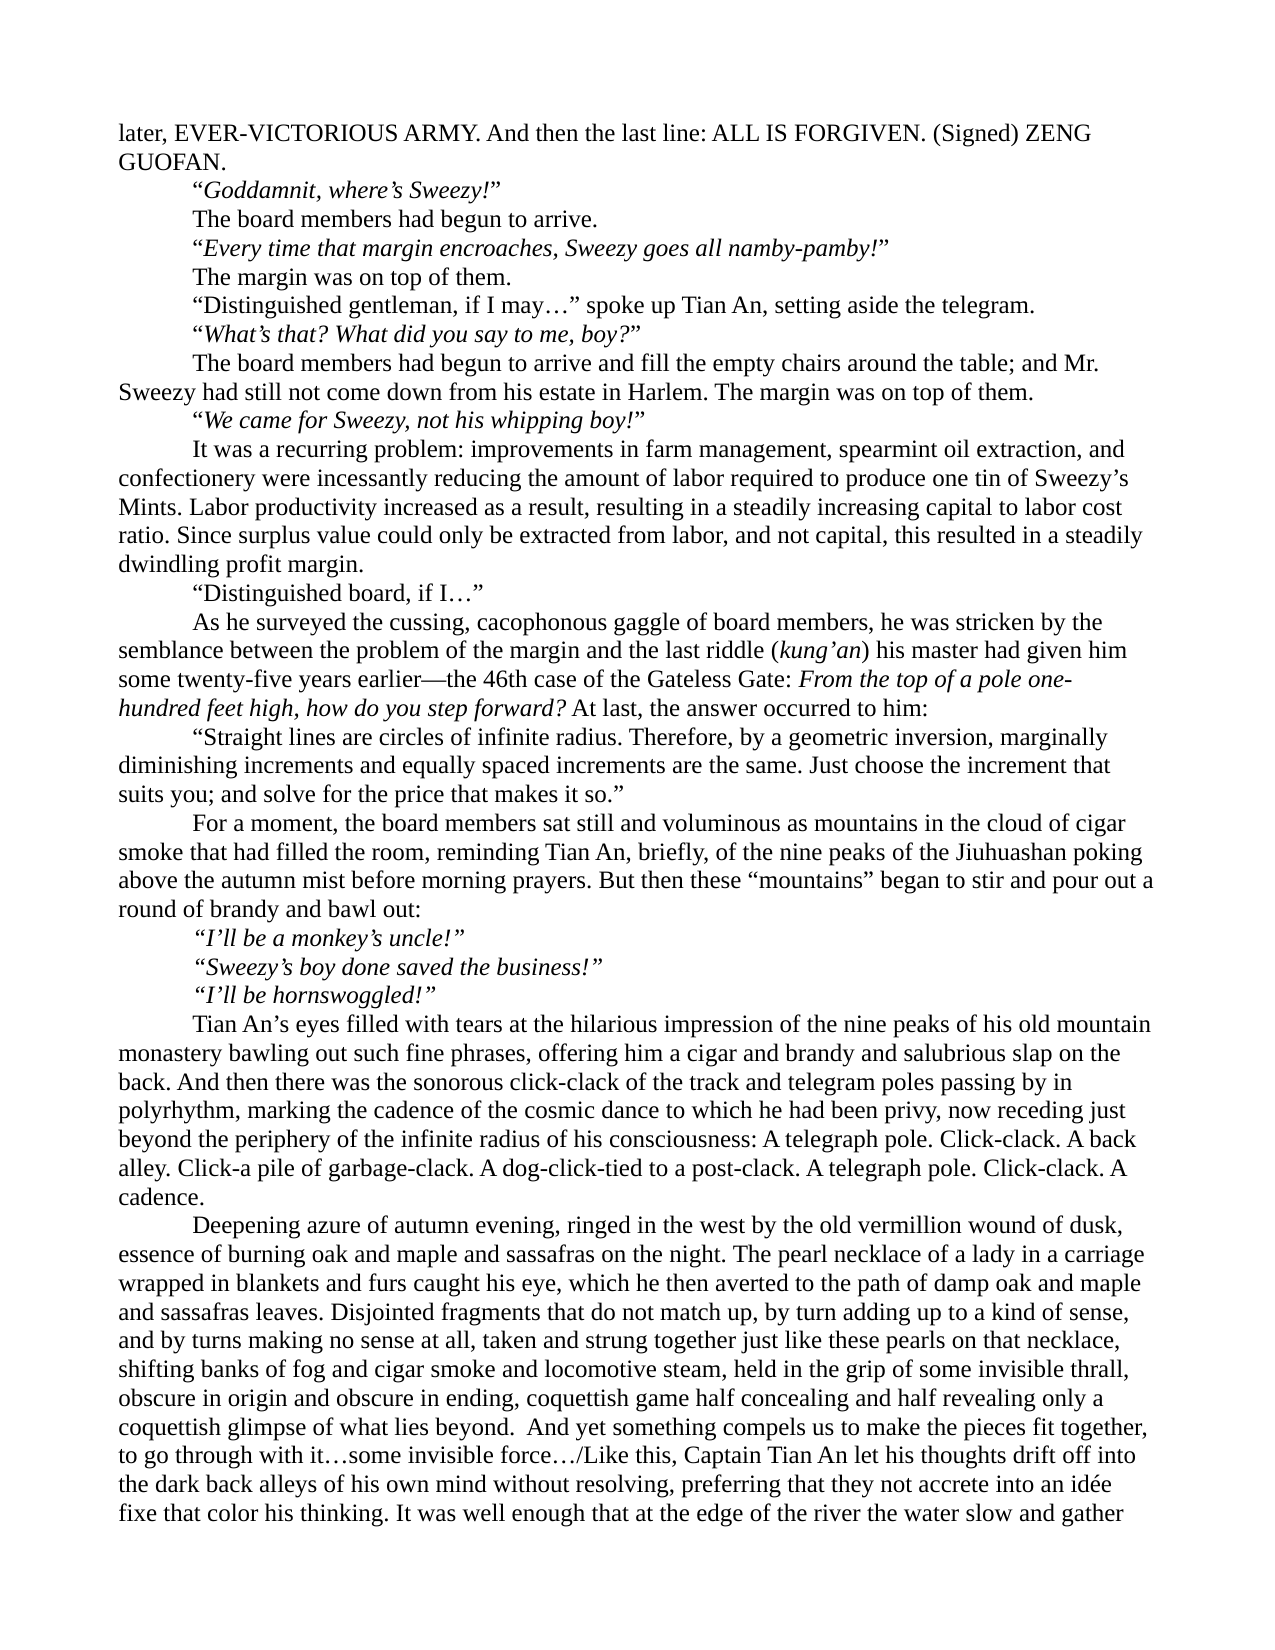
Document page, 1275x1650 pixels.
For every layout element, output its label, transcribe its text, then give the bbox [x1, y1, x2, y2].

text later, EVER-VICTORIOUS ARMY. And then the last line: ALL IS FORGIVEN. (Signed) ZENG GUOFAN. [118, 118, 1157, 176]
text “Straight lines are circles of infinite radius. Therefore, by a geometric inversion, marginally diminishing increments and equally spaced increments are the same. Just choose the increment that suits you; and solve for the price that makes it so.” [118, 722, 1157, 808]
text For a moment, the board members sat still and voluminous as mountains in the cloud of cigar smoke that had filled the room, reminding Tian An, briefly, of the nine peaks of the Jiuhuashan poking above the autumn mist before morning prayers. But then these “mountains” began to stir and pour out a round of brandy and bawl out: [118, 808, 1157, 923]
text “I’ll be a monkey’s uncle!” [118, 923, 1157, 952]
text Deepening azure of autumn evening, ringed in the west by the old vermillion wound of dusk, essence of burning oak and maple and sassafras on the night. The pearl necklace of a lady in a carriage wrapped in blankets and furs caught his eye, which he then averted to the path of damp oak and maple and sassafras leaves. Disjointed fragments that do not match up, by turn adding up to a kind of sense, and by turns making no sense at all, taken and strung together just like these pearls on that necklace, shifting banks of fog and cigar smoke and locomotive steam, held in the grip of some invisible thrall, obscure in origin and obscure in ending, coquettish game half concealing and half revealing only a coquettish glimpse of what lies beyond. And yet something compels us to make the pieces fit together, to go through with it…some invisible force…/Like this, Captain Tian An let his thoughts drift off into the dark back alleys of his own mind without resolving, preferring that they not accrete into an idée fixe that color his thinking. It was well enough that at the edge of the river the water slow and gather [118, 1211, 1157, 1527]
text Tian An’s eyes filled with tears at the hilarious impression of the nine peaks of his old mountain monastery bawling out such fine phrases, offering him a cigar and brandy and salubrious slap on the back. And then there was the sonorous click-clack of the track and telegram poles passing by in polyrhythm, marking the cadence of the cosmic dance to which he had been privy, now receding just beyond the periphery of the infinite radius of his consciousness: A telegraph pole. Click-clack. A back alley. Click-a pile of garbage-clack. A dog-click-tied to a post-clack. A telegraph pole. Click-clack. A cadence. [118, 1009, 1157, 1211]
text “Distinguished gentleman, if I may…” spoke up Tian An, setting aside the telegram. [118, 291, 1157, 319]
text As he surveyed the cussing, cacophonous gaggle of board members, he was stricken by the semblance between the problem of the margin and the last riddle (kung’an) his master had given him some twenty-five years earlier—the 46th case of the Gateless Gate: From the top of a pole one-hundred feet high, how do you step forward? At last, the answer occurred to him: [118, 607, 1157, 722]
text The board members had begun to arrive and fill the empty chairs around the table; and Mr. Sweezy had still not come down from his estate in Harlem. The margin was on top of them. [118, 348, 1157, 406]
text “We came for Sweezy, not his whipping boy!” [118, 406, 1157, 434]
text The board members had begun to arrive. [118, 204, 1157, 233]
text “Every time that margin encroaches, Sweezy goes all namby-pamby!” [118, 233, 1157, 262]
text “Distinguished board, if I…” [118, 578, 1157, 607]
text “Goddamnit, where’s Sweezy!” [118, 176, 1157, 204]
text “What’s that? What did you say to me, boy?” [118, 319, 1157, 348]
text It was a recurring problem: improvements in farm management, spearmint oil extraction, and confectionery were incessantly reducing the amount of labor required to produce one tin of Sweezy’s Mints. Labor productivity increased as a result, resulting in a steadily increasing capital to labor cost ratio. Since surplus value could only be extracted from labor, and not capital, this resulted in a steadily dwindling profit margin. [118, 434, 1157, 578]
text “I’ll be hornswoggled!” [118, 981, 1157, 1009]
text The margin was on top of them. [118, 262, 1157, 291]
text “Sweezy’s boy done saved the business!” [118, 952, 1157, 981]
